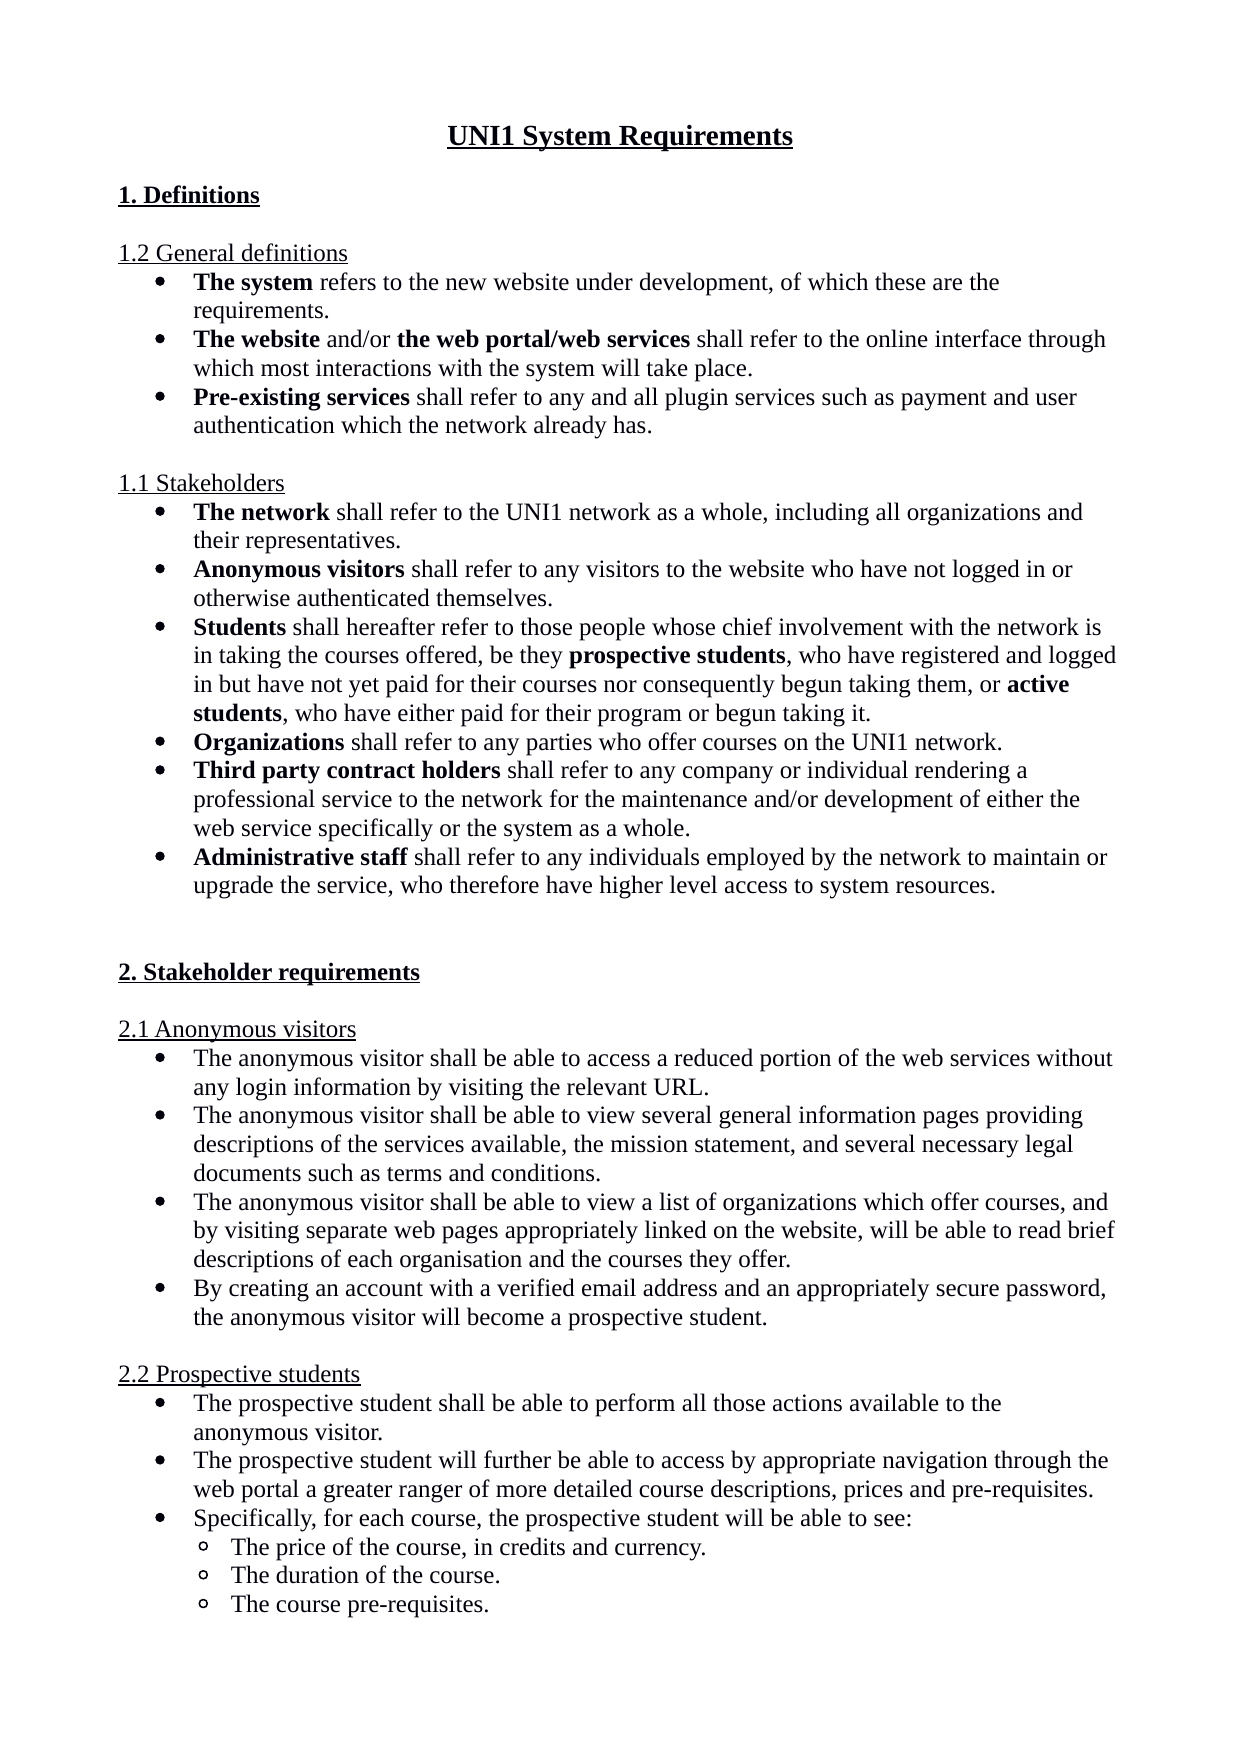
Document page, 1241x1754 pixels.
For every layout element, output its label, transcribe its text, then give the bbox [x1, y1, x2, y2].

list The price of the course, in credits and currency. [193, 1532, 1122, 1560]
text 1. Definitions [118, 180, 1122, 209]
list The duration of the course. [193, 1560, 1122, 1589]
list The anonymous visitor shall be able to access a reduced portion of the web services without any login information by visiting the relevant URL. [156, 1043, 1122, 1100]
text 1.2 General definitions [118, 238, 1122, 267]
list The course pre-requisites. [193, 1589, 1122, 1618]
list By creating an account with a verified email address and an appropriately secure password, the anonymous visitor will become a prospective student. [156, 1273, 1122, 1330]
list Anonymous visitors shall refer to any visitors to the website who have not logged in or otherwise authenticated themselves. [156, 554, 1122, 612]
list The network shall refer to the UNI1 network as a whole, including all organizations and their representatives. [156, 497, 1122, 554]
list Pre-existing services shall refer to any and all plugin services such as payment and user authentication which the network already has. [156, 382, 1122, 439]
text 2. Stakeholder requirements [118, 957, 1122, 985]
text 1.1 Stakeholders [118, 468, 1122, 497]
list The anonymous visitor shall be able to view a list of organizations which offer courses, and by visiting separate web pages appropriately linked on the website, will be able to read brief descriptions of each organisation and the courses they offer. [156, 1187, 1122, 1273]
list Third party contract holders shall refer to any company or individual rendering a professional service to the network for the maintenance and/or development of either the web service specifically or the system as a whole. [156, 755, 1122, 842]
list The website and/or the web portal/web services shall refer to the online interface through which most interactions with the system will take place. [156, 324, 1122, 382]
text UNI1 System Requirements [118, 118, 1122, 152]
list Specifically, for each course, the prospective student will be able to see: [156, 1503, 1122, 1532]
text 2.2 Prospective students [118, 1359, 1122, 1388]
list Students shall hereafter refer to those people whose chief involvement with the network is in taking the courses offered, be they prospective students, who have registered and logged in but have not yet paid for their courses nor consequently begun taking them, or active students, who have either paid for their program or begun taking it. [156, 612, 1122, 727]
list The prospective student shall be able to perform all those actions available to the anonymous visitor. [156, 1388, 1122, 1445]
list Organizations shall refer to any parties who offer courses on the UNI1 network. [156, 727, 1122, 755]
list The anonymous visitor shall be able to view several general information pages providing descriptions of the services available, the mission statement, and several necessary legal documents such as terms and conditions. [156, 1100, 1122, 1187]
text 2.1 Anonymous visitors [118, 1014, 1122, 1043]
list Administrative staff shall refer to any individuals employed by the network to maintain or upgrade the service, who therefore have higher level access to system resources. [156, 842, 1122, 899]
list The prospective student will further be able to access by appropriate navigation through the web portal a greater ranger of more detailed course descriptions, prices and pre-requisites. [156, 1445, 1122, 1503]
list The system refers to the new website under development, of which these are the requirements. [156, 267, 1122, 324]
